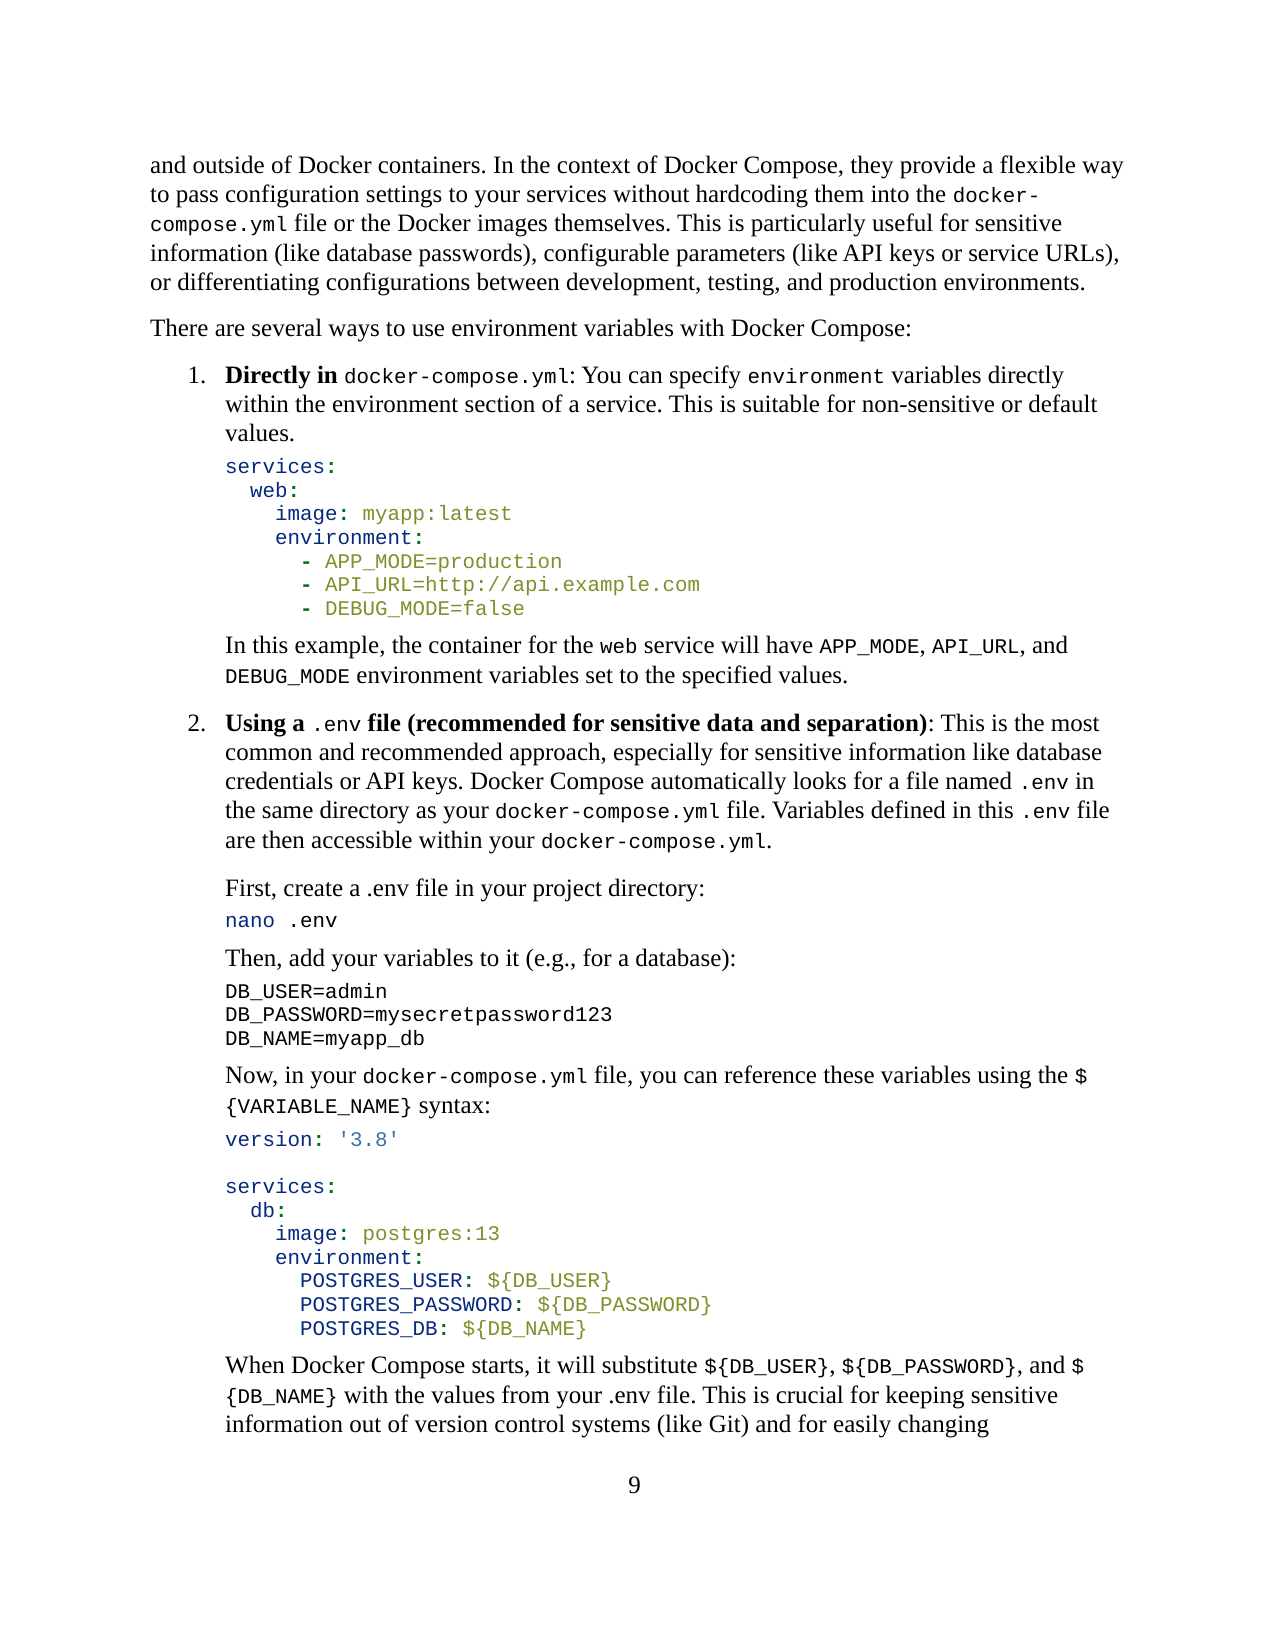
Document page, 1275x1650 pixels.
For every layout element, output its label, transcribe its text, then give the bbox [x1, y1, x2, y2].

list Directly in docker-compose.yml: You can specify environment variables directly within the environment section of a service. This is suitable for non-sensitive or default values. [187, 360, 1125, 447]
list version: '3.8' [187, 1129, 1125, 1152]
list DB_USER=admin [187, 981, 1125, 1004]
list services: [187, 456, 1125, 480]
list DB_PASSWORD=mysecretpassword123 [187, 1004, 1125, 1028]
list DB_NAME=myapp_db [187, 1028, 1125, 1052]
list - API_URL=http://api.example.com [187, 574, 1125, 598]
list environment: [187, 527, 1125, 551]
list POSTGRES_USER: ${DB_USER} [187, 1271, 1125, 1294]
list - APP_MODE=production [187, 551, 1125, 574]
list Then, add your variables to it (e.g., for a database): [187, 943, 1125, 972]
list First, create a .env file in your project directory: [187, 873, 1125, 901]
list db: [187, 1199, 1125, 1223]
list - DEBUG_MODE=false [187, 598, 1125, 622]
list Using a .env file (recommended for sensitive data and separation): This is the most common and recommended approach, especially for sensitive information like database credentials or API keys. Docker Compose automatically looks for a file named .env in the same directory as your docker-compose.yml file. Variables defined in this .env file are then accessible within your docker-compose.yml. [187, 708, 1125, 855]
list image: postgres:13 [187, 1223, 1125, 1247]
list POSTGRES_DB: ${DB_NAME} [187, 1318, 1125, 1341]
list Now, in your docker-compose.yml file, you can reference these variables using the ${VARIABLE_NAME} syntax: [187, 1061, 1125, 1120]
list services: [187, 1176, 1125, 1199]
list web: [187, 480, 1125, 503]
text There are several ways to use environment variables with Docker Compose: [150, 313, 1125, 342]
list nano .env [187, 910, 1125, 934]
list POSTGRES_PASSWORD: ${DB_PASSWORD} [187, 1294, 1125, 1318]
text and outside of Docker containers. In the context of Docker Compose, they provide a flexible way to pass configuration settings to your services without hardcoding them into the docker-compose.yml file or the Docker images themselves. This is particularly useful for sensitive information (like database passwords), configurable parameters (like API keys or service URLs), or differentiating configurations between development, testing, and production environments. [150, 150, 1125, 295]
list environment: [187, 1247, 1125, 1271]
list When Docker Compose starts, it will substitute ${DB_USER}, ${DB_PASSWORD}, and ${DB_NAME} with the values from your .env file. This is crucial for keeping sensitive information out of version control systems (like Git) and for easily changing [187, 1350, 1125, 1438]
list image: myapp:latest [187, 503, 1125, 527]
list In this example, the container for the web service will have APP_MODE, API_URL, and DEBUG_MODE environment variables set to the specified values. [187, 631, 1125, 690]
